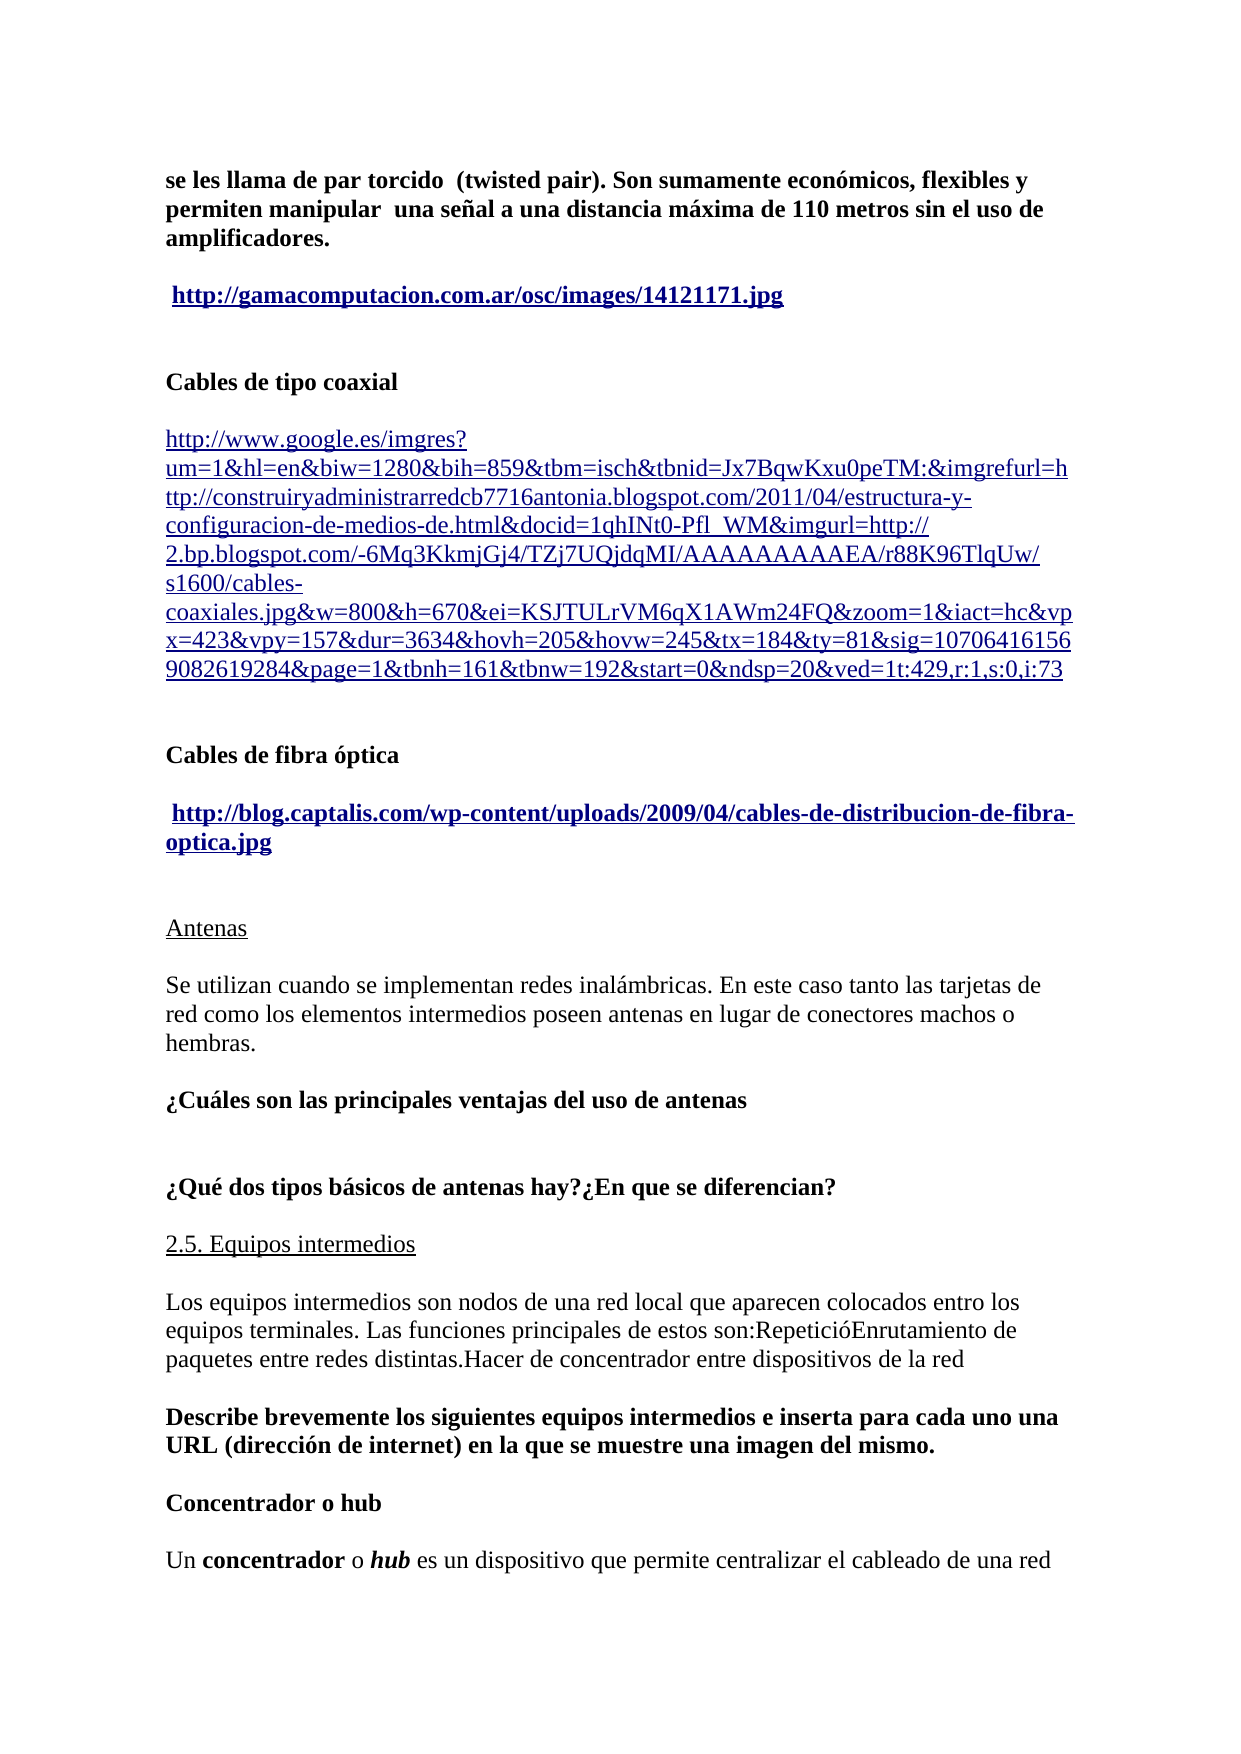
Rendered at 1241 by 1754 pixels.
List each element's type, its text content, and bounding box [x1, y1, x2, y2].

text (andrea) 2.4. Elementos de conexión Los elementos de conexión son los dispositivos físicos por los que realmente se realiza la conectividad por la red Los más importantes son los siguientes: Tarjetas de red ¿Con que otro nombre se le conoce? se conoce tambien como direccion NIC (network interface card) (sergio) ¿De qué se encarga? De la comunicación con aparatos conectados entre si y también permite compartir recursos entre dos o más ordenadores(Alvaro) Las tarjetas de red que se utilizan en las conexiones a redes con cable ¿Que tipo de conector incluyen (macho o hembra)? Conectores Se definen como los elementos donde termina la conexión del cable. Dependiendo del cable que se utilice, los conectores serán diferentes. ¿Cuáles son los conectores más utilizados para los siguientes tipos de cables? Inserta una URL de una imagen de cada uno Cable UTP y STP http://www.google.es/imgres?q=conectores+rj45&um=1&hl=es&sa=N&tbm=isch&tbnid=z_sn9Dg7XpKPpM:&imgrefurl=http://norcable.es/tienda//-p-282.html&docid=qYXcU9r25olIqM&imgurl=http://norcable.es/tienda/images/R045_big.jpg&w=500&h=400&ei=1iFTULf1Laf80QXAm4EY&zoom=1&iact=hc&vpx=409&vpy=545&dur=22&hovh=201&hovw=251&tx=173&ty=191&sig=115018608258280248240&page=1&tbnh=142&tbnw=227&start=0&ndsp=22&ved=1t:429,r:18,s:0,i:144&biw=1280&bih=859 (Emilio) RJ45 Cable telefónico Cable formado principalmente por dos alambres de cobre que se encuentran aislados por una cubierta plástica y torcidos uno contra el otro, por lo que también se les llama de par torcido (twisted pair). Son sumamente económicos, flexibles y permiten manipular una señal a una distancia máxima de 110 metros sin el uso de amplificadores. http://gamacomputacion.com.ar/osc/images/14121171.jpg Cables de tipo coaxial http://www.google.es/imgres?um=1&hl=en&biw=1280&bih=859&tbm=isch&tbnid=Jx7BqwKxu0peTM:&imgrefurl=http://construiryadministrarredcb7716antonia.blogspot.com/2011/04/estructura-y-configuracion-de-medios-de.html&docid=1qhINt0-Pfl_WM&imgurl=http://2.bp.blogspot.com/-6Mq3KkmjGj4/TZj7UQjdqMI/AAAAAAAAAEA/r88K96TlqUw/s1600/cables-coaxiales.jpg&w=800&h=670&ei=KSJTULrVM6qX1AWm24FQ&zoom=1&iact=hc&vpx=423&vpy=157&dur=3634&hovh=205&hovw=245&tx=184&ty=81&sig=107064161569082619284&page=1&tbnh=161&tbnw=192&start=0&ndsp=20&ved=1t:429,r:1,s:0,i:73 Cables de fibra óptica http://blog.captalis.com/wp-content/uploads/2009/04/cables-de-distribucion-de-fibra-optica.jpg Antenas Se utilizan cuando se implementan redes inalámbricas. En este caso tanto las tarjetas de red como los elementos intermedios poseen antenas en lugar de conectores machos o hembras. ¿Cuáles son las principales ventajas del uso de antenas ¿Qué dos tipos básicos de antenas hay?¿En que se diferencian? 2.5. Equipos intermedios Los equipos intermedios son nodos de una red local que aparecen colocados entro los equipos terminales. Las funciones principales de estos son:RepeticióEnrutamiento de paquetes entre redes distintas.Hacer de concentrador entre dispositivos de la red Describe brevemente los siguientes equipos intermedios e inserta para cada uno una URL (dirección de internet) en la que se muestre una imagen del mismo. Concentrador o hub Un concentrador o hub es un dispositivo que permite centralizar el cableado de una red y poder ampliarla. Esto significa que dicho dispositivo recibe una señal y repite esta señal emitiéndola por sus diferentes puertos.(sergio) Puente o bridge un puente de red o bridge es un dispositivo de interconexión de redes de ordenadores que opera en la capa 2 del modelo OSI. Este interconecta segmentos de red. haciendo la transferencia de datos de una red hacia otra con base en la dirección física de destino de cada paquete (sergio) Conmutador o switch Un switch o conmutador es un dispositivo de interconexión de redes informáticas. En computación y en informática de redes, un switch es el dispositivo analógico que permite interconectar redes operando en la capa 2 o de nivel de enlace de datos http://www.definicionabc.com/wp-content/uploads/switch.jpg (Katia) Enrutador o router Es un dispositivo que proporciona conectividad a nivel de red Su función principal consiste en enviar o encaminar paquetes de datos de una red a otra, es decir, interconectar subredes, entendiendo por subred un conjunto de máquinas IP que se pueden comunicar sin la intervención de un router, y que por tanto tienen prefijos de red distintos.(andrea) Cortafuegos o firewall Un cortafuegos es una parte de un sistema o una red que está diseñada para bloquear el acceso no autorizado, permitiendo al mismo tiempo comunicaciones autorizadas. http://www.iranon.com/fiscal/faqimg/firew03.jpg (Katia) Modem es un dispositivo que sirve para enviar una señal llamada moduladora mediante otra señal llamada portadora. Se han usado módems desde los años 60, principalmente debido a que la transmisión directa de las señales electrónicas inteligibles, a largas distancias, no es eficiente, por ejemplo, para transmitir señales de audio por el aire, se requerirían antenas de gran tamaño para su correcta recepción. Es habitual encontrar en muchos módems de red conmutada la facilidad de respuesta y marcación automática, que les permiten conectarse cuando reciben una llamada de la RTPC (sergio) Cablemodem Un cablemódem o cable módem es un tipo especial de módem diseñado para modular la señal de datos sobre una infraestructura de televisión por cable. El término Internet por cable se refiere a la distribución de un servicio de conectividad a Internet sobre esta infraestructura de telecomunicaciones. (sergio) [165, 165, 1075, 1574]
